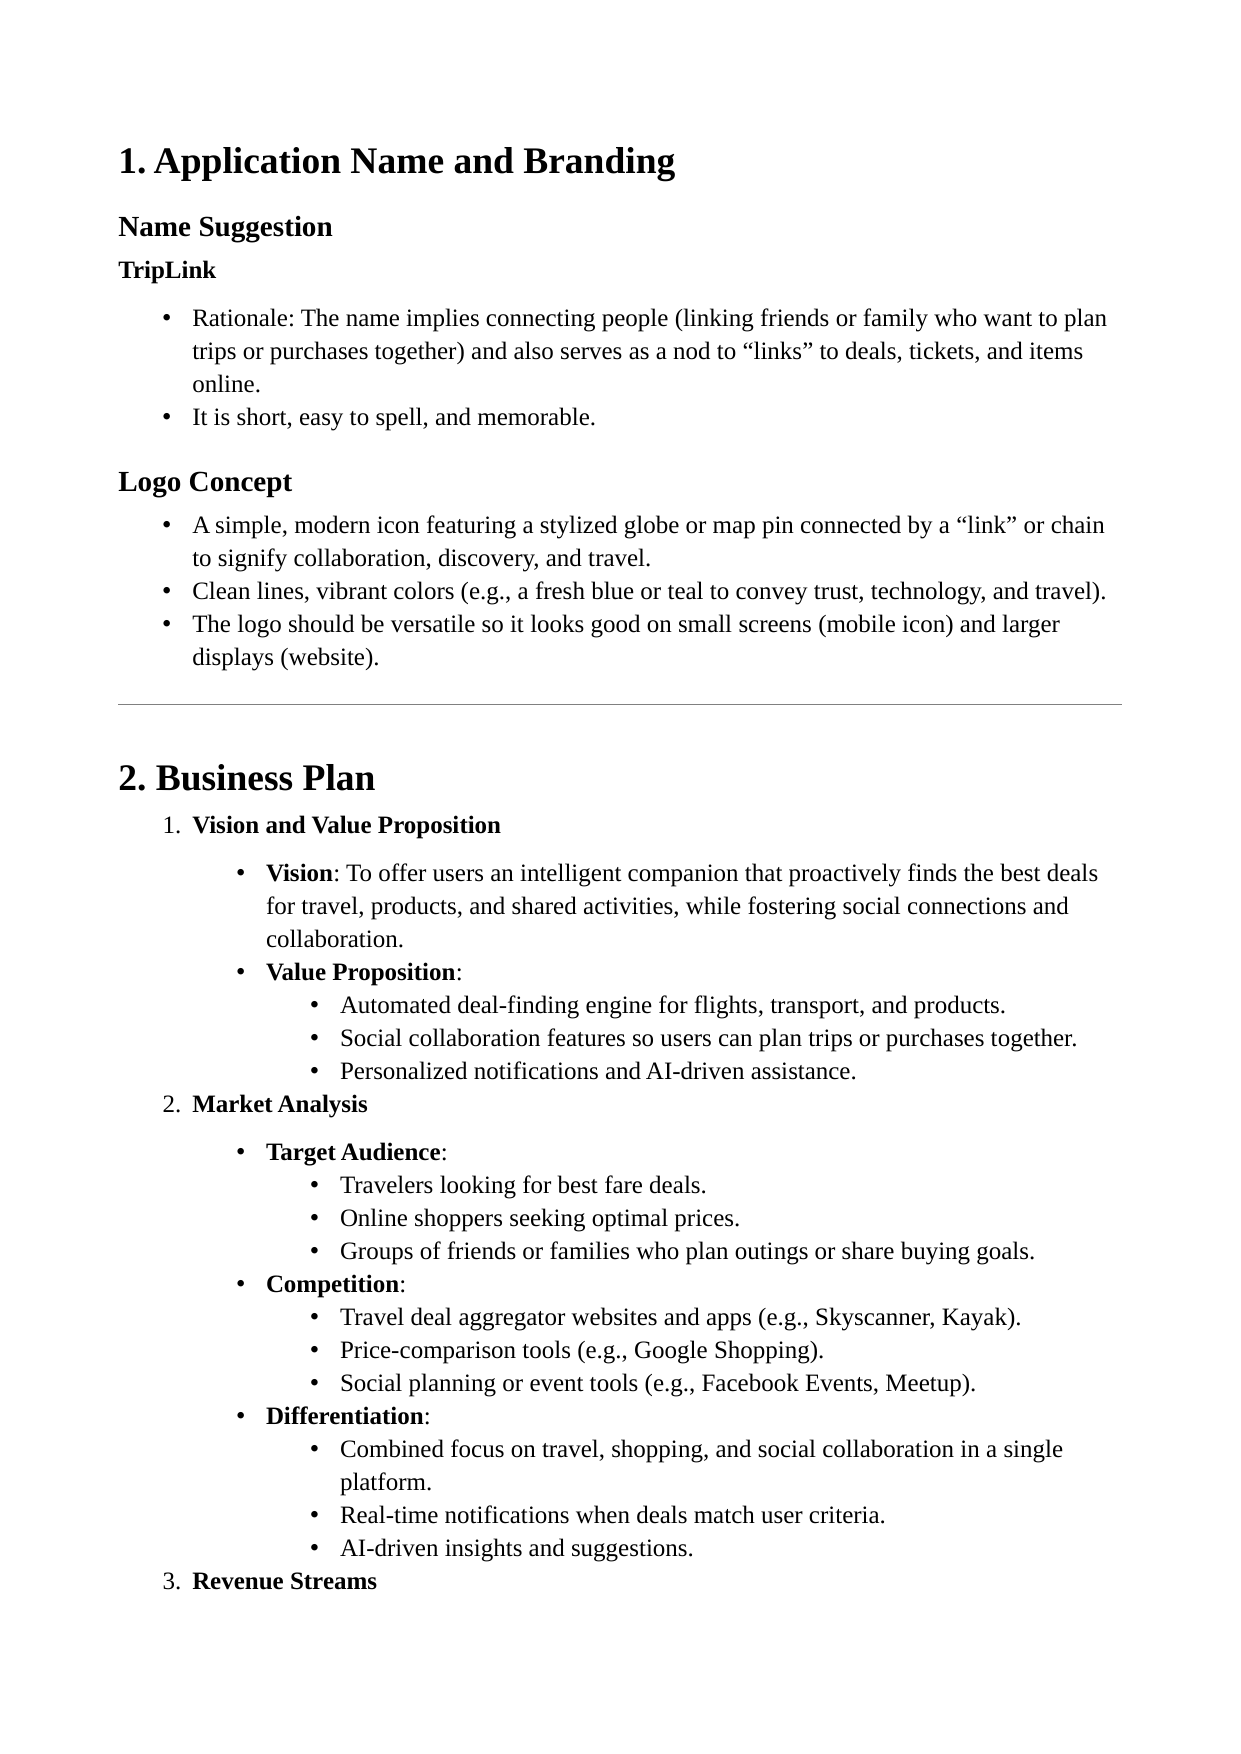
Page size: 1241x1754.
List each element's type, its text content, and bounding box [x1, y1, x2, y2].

list Social collaboration features so users can plan trips or purchases together. [310, 1023, 1122, 1052]
list Vision: To offer users an intelligent companion that proactively finds the best deals for travel, products, and shared activities, while fostering social connections and collaboration. [236, 858, 1122, 953]
list AI-driven insights and suggestions. [310, 1533, 1122, 1562]
list Target Audience: [236, 1137, 1122, 1166]
list Online shoppers seeking optimal prices. [310, 1203, 1122, 1232]
list Vision and Value Proposition [162, 811, 1122, 839]
list It is short, easy to spell, and memorable. [162, 402, 1122, 431]
subtitle 2. Business Plan [118, 755, 1122, 798]
list Combined focus on travel, shopping, and social collaboration in a single platform. [310, 1434, 1122, 1496]
list The logo should be versatile so it looks good on small screens (mobile icon) and larger displays (website). [162, 609, 1122, 671]
list Social planning or event tools (e.g., Facebook Events, Meetup). [310, 1368, 1122, 1397]
subtitle Name Suggestion [118, 209, 1122, 243]
list Real-time notifications when deals match user criteria. [310, 1500, 1122, 1529]
list Competition: [236, 1269, 1122, 1298]
list Personalized notifications and AI-driven assistance. [310, 1056, 1122, 1085]
list Differentiation: [236, 1401, 1122, 1430]
list Automated deal-finding engine for flights, transport, and products. [310, 990, 1122, 1019]
list Price-comparison tools (e.g., Google Shopping). [310, 1335, 1122, 1364]
list Travelers looking for best fare deals. [310, 1170, 1122, 1199]
list Market Analysis [162, 1089, 1122, 1118]
list Travel deal aggregator websites and apps (e.g., Skyscanner, Kayak). [310, 1302, 1122, 1331]
list A simple, modern icon featuring a stylized globe or map pin connected by a “link” or chain to signify collaboration, discovery, and travel. [162, 510, 1122, 572]
subtitle Logo Concept [118, 464, 1122, 498]
text TripLink [118, 255, 1122, 284]
subtitle 1. Application Name and Branding [118, 139, 1122, 182]
list Value Proposition: [236, 957, 1122, 986]
list Clean lines, vibrant colors (e.g., a fresh blue or teal to convey trust, technology, and travel). [162, 576, 1122, 605]
list Groups of friends or families who plan outings or share buying goals. [310, 1236, 1122, 1265]
list Revenue Streams [162, 1566, 1122, 1595]
list Rationale: The name implies connecting people (linking friends or family who want to plan trips or purchases together) and also serves as a nod to “links” to deals, tickets, and items online. [162, 303, 1122, 398]
